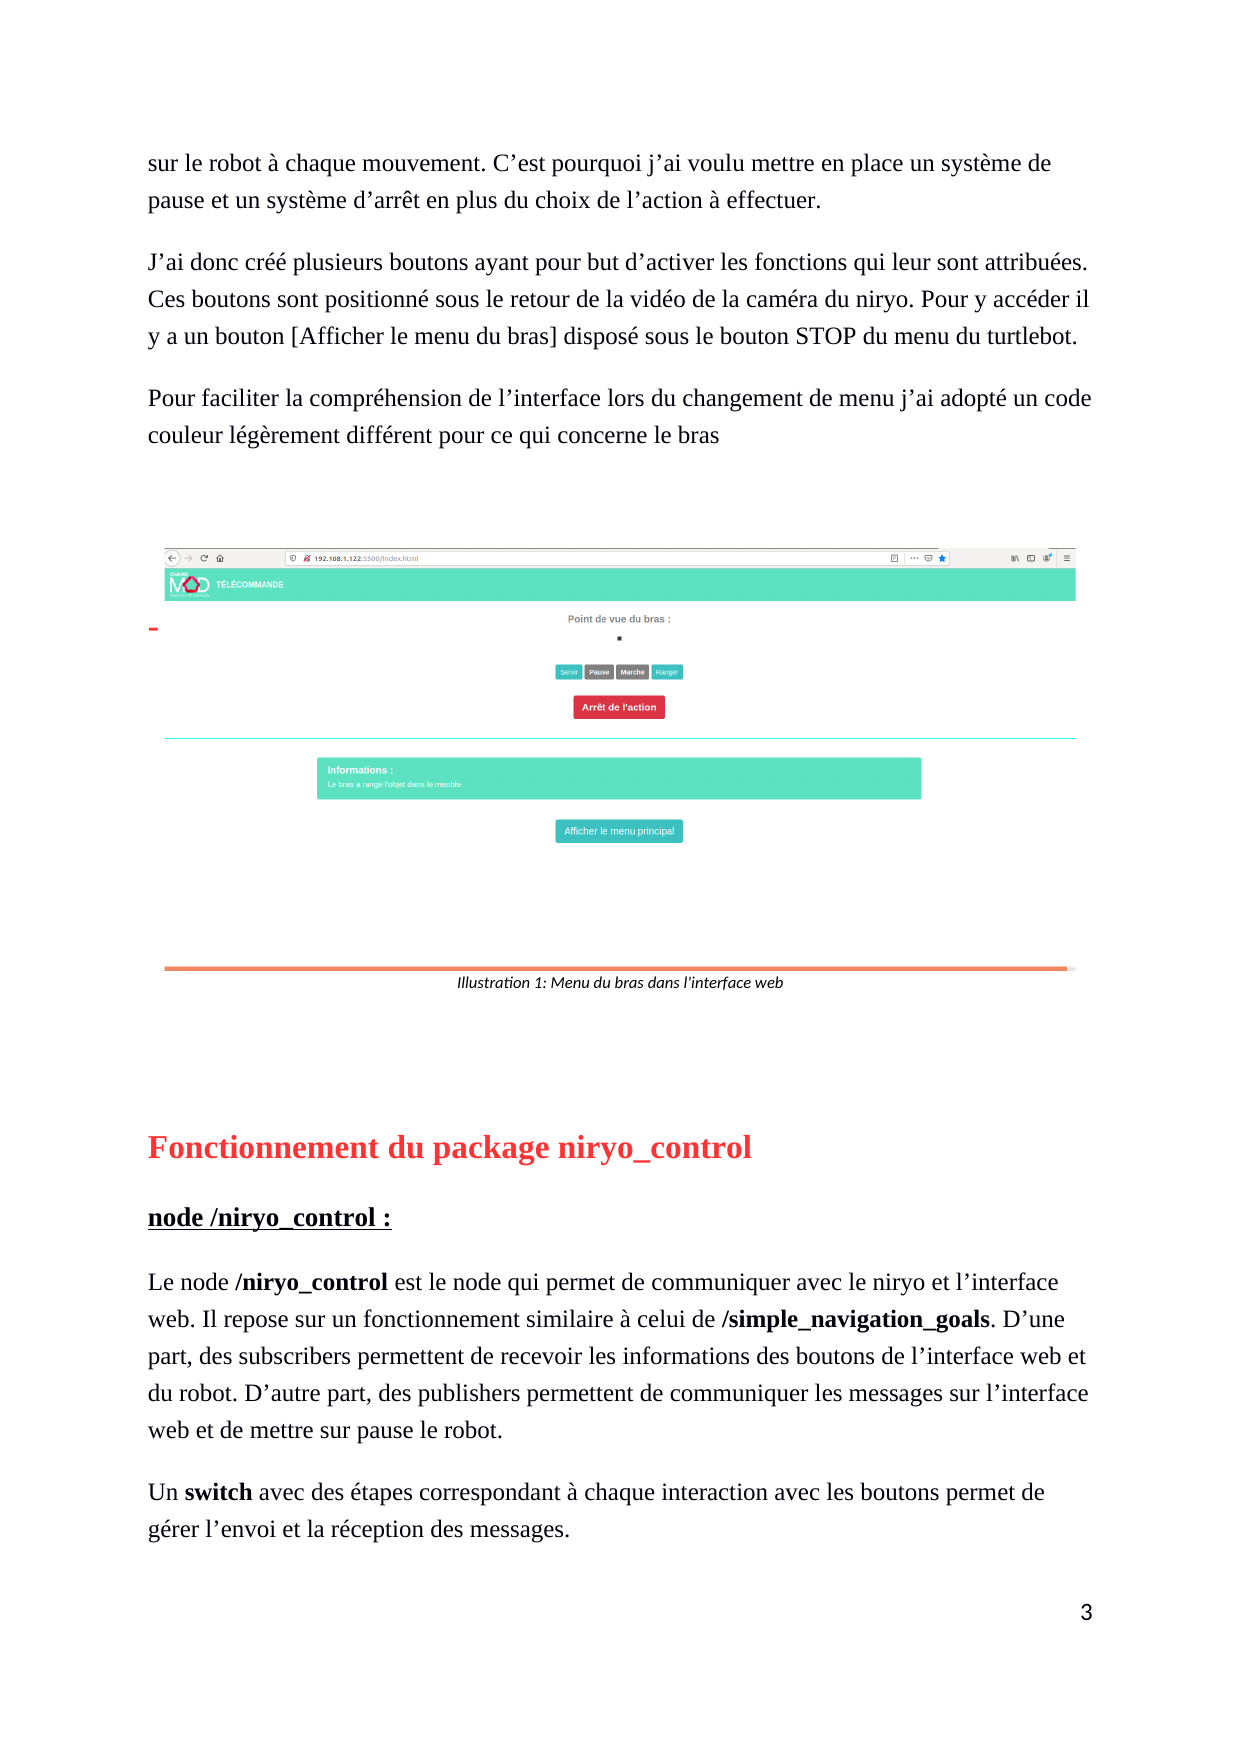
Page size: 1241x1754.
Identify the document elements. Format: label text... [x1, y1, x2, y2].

text Un switch avec des étapes correspondant à chaque interaction avec les boutons permet de gérer l’envoi et la réception des messages. [148, 1477, 1092, 1543]
text Fonctionnement du package niryo_control [148, 1127, 1092, 1165]
picture [164, 548, 1076, 971]
text - [148, 606, 164, 645]
text Pour faciliter la compréhension de l’interface lors du changement de menu j’ai adopté un code couleur légèrement différent pour ce qui concerne le bras [148, 383, 1092, 449]
text sur le robot à chaque mouvement. C’est pourquoi j’ai voulu mettre en place un système de pause et un système d’arrêt en plus du choix de l’action à effectuer. [148, 148, 1092, 213]
text Le node /niryo_control est le node qui permet de communiquer avec le niryo et l’interface web. Il repose sur un fonctionnement similaire à celui de /simple_navigation_goals. D’une part, des subscribers permettent de recevoir les informations des boutons de l’interface web et du robot. D’autre part, des publishers permettent de communiquer les messages sur l’interface web et de mettre sur pause le robot. [148, 1267, 1092, 1444]
text Illustration 1: Menu du bras dans l'interface web [164, 971, 1076, 992]
text J’ai donc créé plusieurs boutons ayant pour but d’activer les fonctions qui leur sont attribuées. Ces boutons sont positionné sous le retour de la vidéo de la caméra du niryo. Pour y accéder il y a un bouton [Afficher le menu du bras] disposé sous le bouton STOP du menu du turtlebot. [148, 247, 1092, 350]
text - [1076, 606, 1092, 645]
text node /niryo_control : [148, 1201, 1092, 1233]
